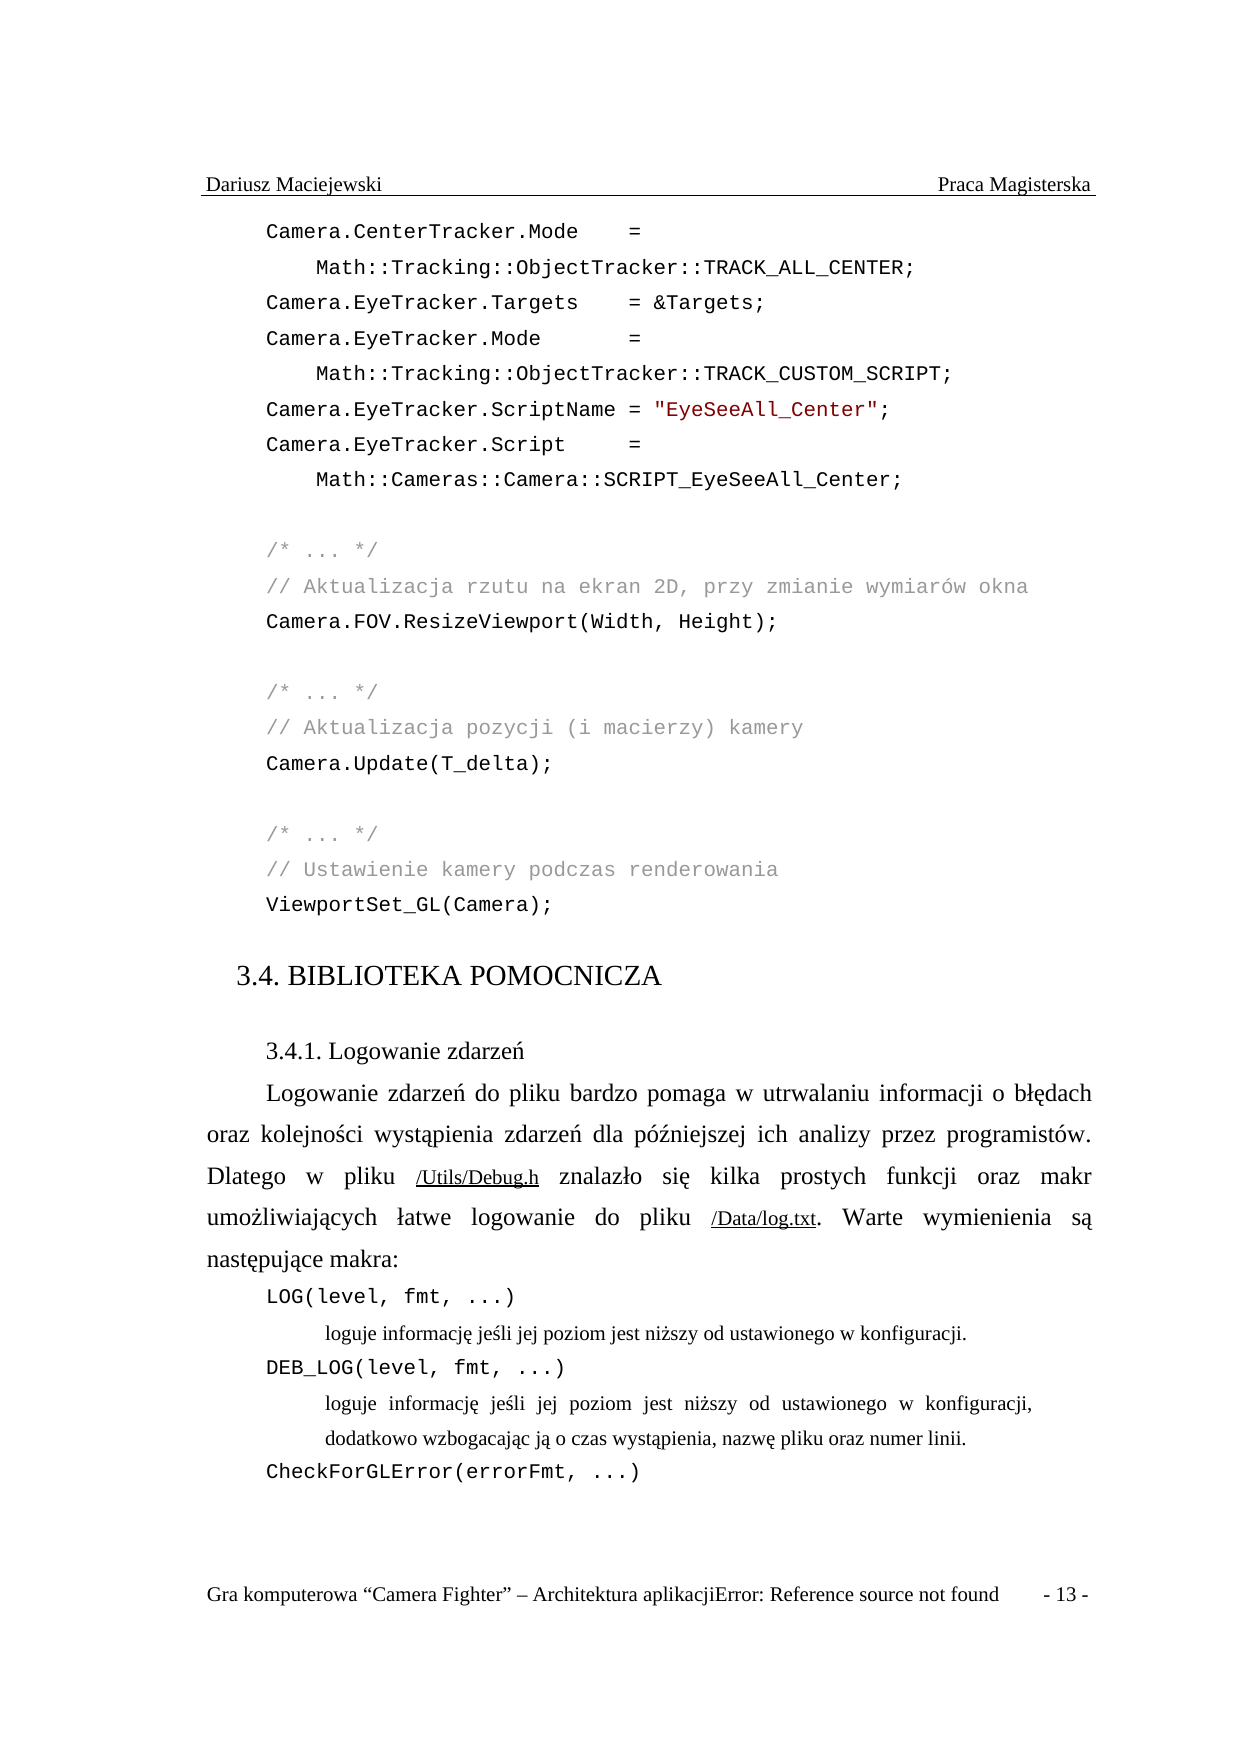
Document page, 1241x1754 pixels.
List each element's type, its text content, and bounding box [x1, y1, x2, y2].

text /* ... */ [266, 540, 1033, 564]
text Camera.EyeTracker.Mode = Math::Tracking::ObjectTracker::TRACK_CUSTOM_SCRIPT; [266, 328, 1033, 387]
text Camera.FOV.ResizeViewport(Width, Height); [266, 611, 1033, 635]
text Camera.EyeTracker.Targets = &Targets; [266, 292, 1033, 316]
text /* ... */ [266, 682, 1033, 706]
text DEB_LOG(level, fmt, ...) [266, 1357, 1033, 1380]
text Camera.EyeTracker.ScriptName = "EyeSeeAll_Center"; [266, 398, 1033, 422]
text // Aktualizacja rzutu na ekran 2D, przy zmianie wymiarów okna [266, 576, 1033, 599]
text // Ustawienie kamery podczas renderowania [266, 859, 1033, 883]
text // Aktualizacja pozycji (i macierzy) kamery [266, 717, 1033, 741]
text Camera.CenterTracker.Mode = Math::Tracking::ObjectTracker::TRACK_ALL_CENTER; [266, 221, 1033, 281]
text LOG(level, fmt, ...) [266, 1287, 1033, 1310]
text Camera.EyeTracker.Script = Math::Cameras::Camera::SCRIPT_EyeSeeAll_Center; [266, 434, 1033, 493]
text Camera.Update(T_delta); [266, 753, 1033, 776]
subtitle Biblioteka pomocnicza [207, 959, 1092, 992]
text loguje informację jeśli jej poziom jest niższy od ustawionego w konfiguracji, dodatkowo wzbogacając ją o czas wystąpienia, nazwę pliku oraz numer linii. [325, 1392, 1033, 1450]
text CheckForGLError(errorFmt, ...) [266, 1461, 1033, 1485]
text loguje informację jeśli jej poziom jest niższy od ustawionego w konfiguracji. [325, 1322, 1033, 1345]
text ViewportSet_GL(Camera); [266, 894, 1033, 918]
text /* ... */ [266, 823, 1033, 847]
text Logowanie zdarzeń do pliku bardzo pomaga w utrwalaniu informacji o błędach oraz kolejności wystąpienia zdarzeń dla późniejszej ich analizy przez programistów. Dlatego w pliku /Utils/Debug.h znalazło się kilka prostych funkcji oraz makr umożliwiających łatwe logowanie do pliku /Data/log.txt. Warte wymienienia są następujące makra: [207, 1079, 1092, 1273]
subtitle Logowanie zdarzeń [207, 1037, 1092, 1065]
